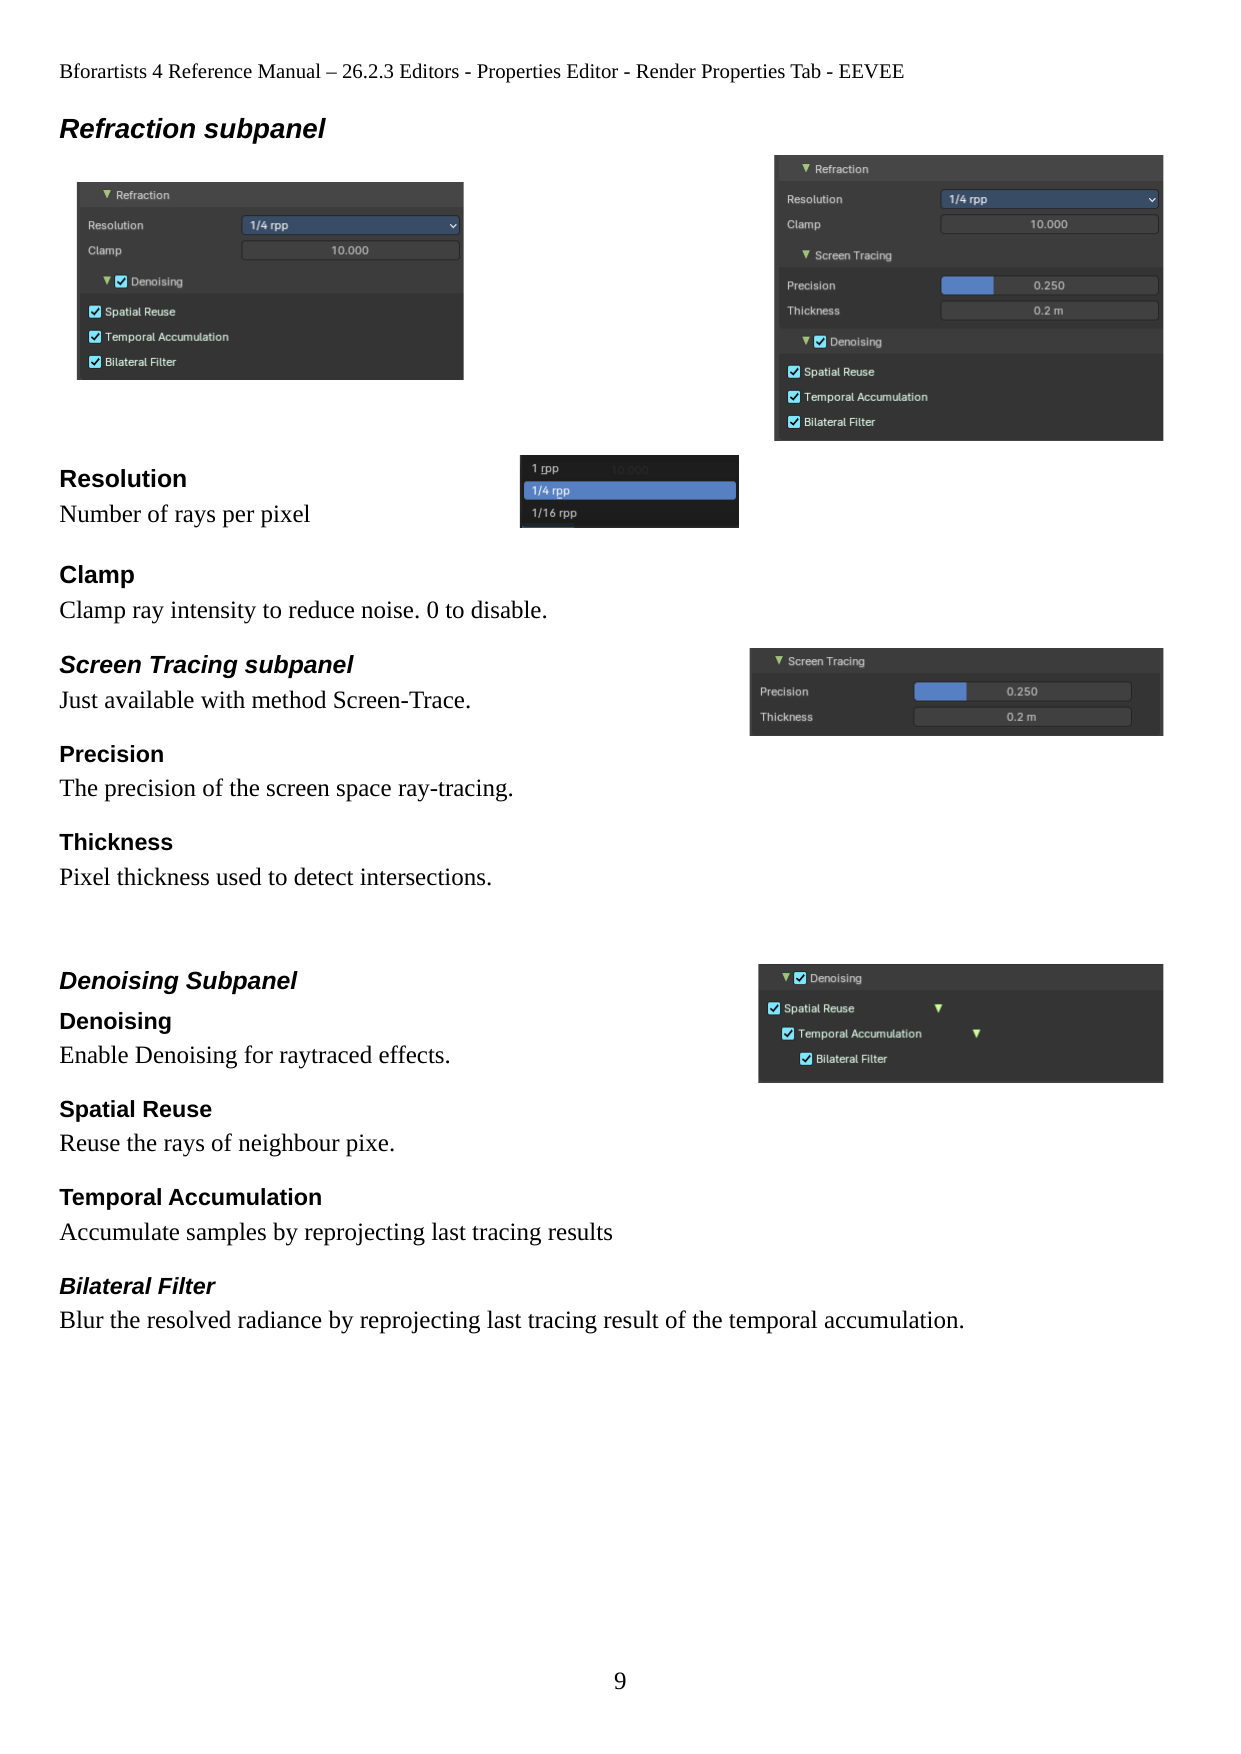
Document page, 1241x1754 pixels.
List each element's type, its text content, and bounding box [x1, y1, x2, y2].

subtitle Bilateral Filter [59, 1272, 1181, 1299]
picture [519, 455, 739, 528]
subtitle Resolution [59, 464, 519, 492]
subtitle [1164, 966, 1181, 995]
subtitle Precision [59, 740, 1181, 767]
subtitle [739, 464, 1181, 492]
text Reuse the rays of neighbour pixe. [59, 1128, 1181, 1157]
text Number of rays per pixel [59, 499, 519, 527]
picture [758, 964, 1164, 1083]
picture [774, 155, 1164, 441]
picture [76, 182, 464, 380]
text The precision of the screen space ray-tracing. [59, 773, 1181, 802]
subtitle [1164, 650, 1181, 679]
subtitle Thickness [59, 829, 1181, 856]
subtitle Denoising [59, 1007, 758, 1034]
subtitle Screen Tracing subpanel [59, 650, 749, 679]
subtitle Temporal Accumulation [59, 1184, 1181, 1211]
text Accumulate samples by reprojecting last tracing results [59, 1217, 1181, 1246]
subtitle [1164, 1007, 1181, 1034]
text Clamp ray intensity to reduce noise. 0 to disable. [59, 595, 1181, 624]
picture [749, 648, 1164, 736]
subtitle Spatial Reuse [59, 1096, 1181, 1122]
subtitle Clamp [59, 560, 1181, 589]
text Pixel thickness used to detect intersections. [59, 862, 1181, 891]
text Blur the resolved radiance by reprojecting last tracing result of the temporal accumulation. [59, 1305, 1181, 1334]
text Enable Denoising for raytraced effects. [59, 1040, 758, 1069]
text Just available with method Screen-Trace. [59, 685, 749, 714]
text [739, 499, 1181, 527]
subtitle Denoising Subpanel [59, 966, 758, 995]
subtitle Refraction subpanel [59, 113, 1181, 144]
